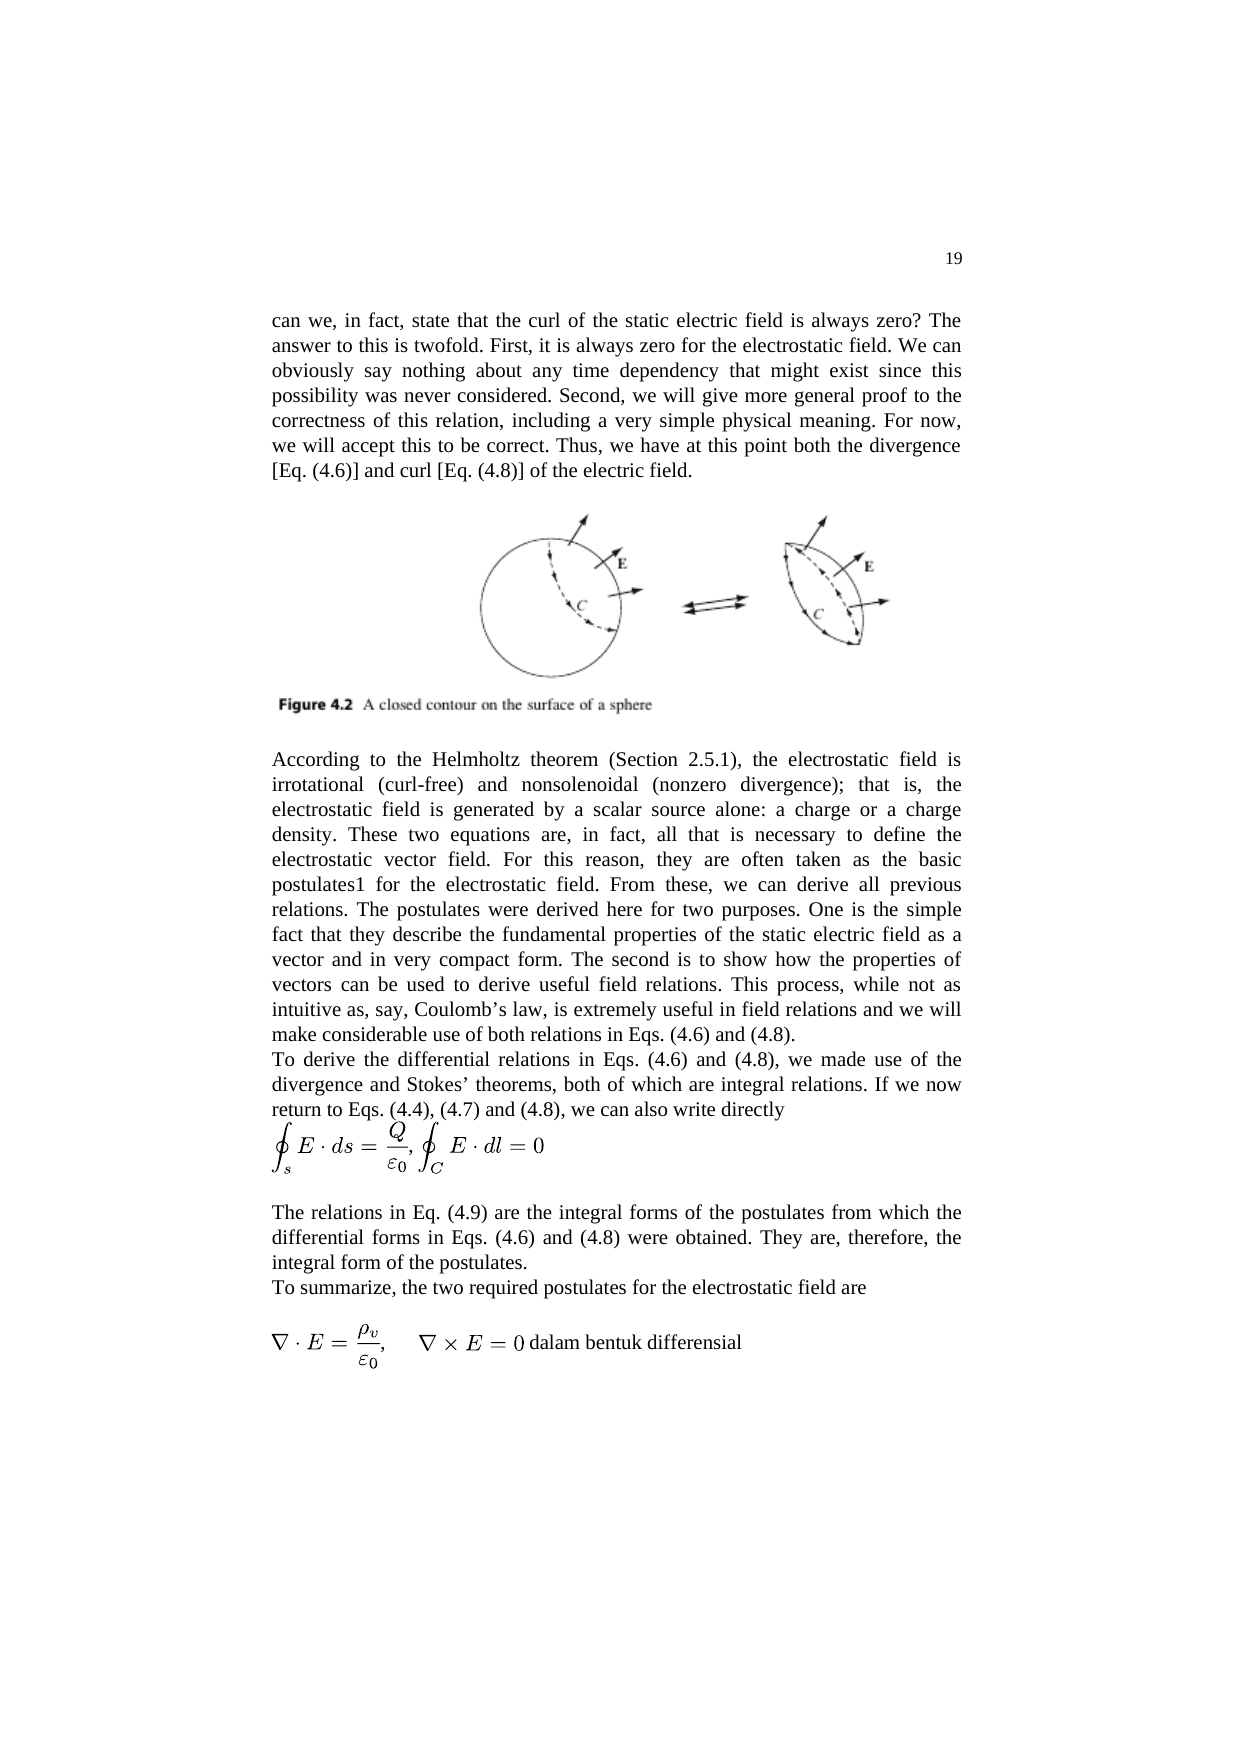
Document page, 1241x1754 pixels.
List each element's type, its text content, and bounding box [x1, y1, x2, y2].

text To derive the differential relations in Eqs. (4.6) and (4.8), we made use of the divergence and Stokes’ theorems, both of which are integral relations. If we now return to Eqs. (4.4), (4.7) and (4.8), we can also write directly [272, 1046, 963, 1121]
picture [271, 482, 963, 723]
text According to the Helmholtz theorem (Section 2.5.1), the electrostatic field is irrotational (curl-free) and nonsolenoidal (nonzero divergence); that is, the electrostatic field is generated by a scalar source alone: a charge or a charge density. These two equations are, in fact, all that is necessary to define the electrostatic vector field. For this reason, they are often taken as the basic postulates1 for the electrostatic field. From these, we can derive all previous relations. The postulates were derived here for two purposes. One is the simple fact that they describe the fundamental properties of the static electric field as a vector and in very compact form. The second is to show how the properties of vectors can be used to derive useful field relations. This process, while not as intuitive as, say, Coulomb’s law, is extremely useful in field relations and we will make considerable use of both relations in Eqs. (4.6) and (4.8). [272, 746, 963, 1046]
text The relations in Eq. (4.9) are the integral forms of the postulates from which the differential forms in Eqs. (4.6) and (4.8) were obtained. They are, therefore, the integral form of the postulates. [272, 1199, 963, 1274]
text , [272, 1121, 963, 1174]
text can we, in fact, state that the curl of the static electric field is always zero? The answer to this is twofold. First, it is always zero for the electrostatic field. We can obviously say nothing about any time dependency that might exist since this possibility was never considered. Second, we will give more general proof to the correctness of this relation, including a very simple physical meaning. For now, we will accept this to be correct. Thus, we have at this point both the divergence [Eq. (4.6)] and curl [Eq. (4.8)] of the electric field. [272, 307, 963, 482]
text To summarize, the two required postulates for the electrostatic field are [272, 1274, 963, 1299]
text , dalam bentuk differensial [272, 1324, 963, 1369]
